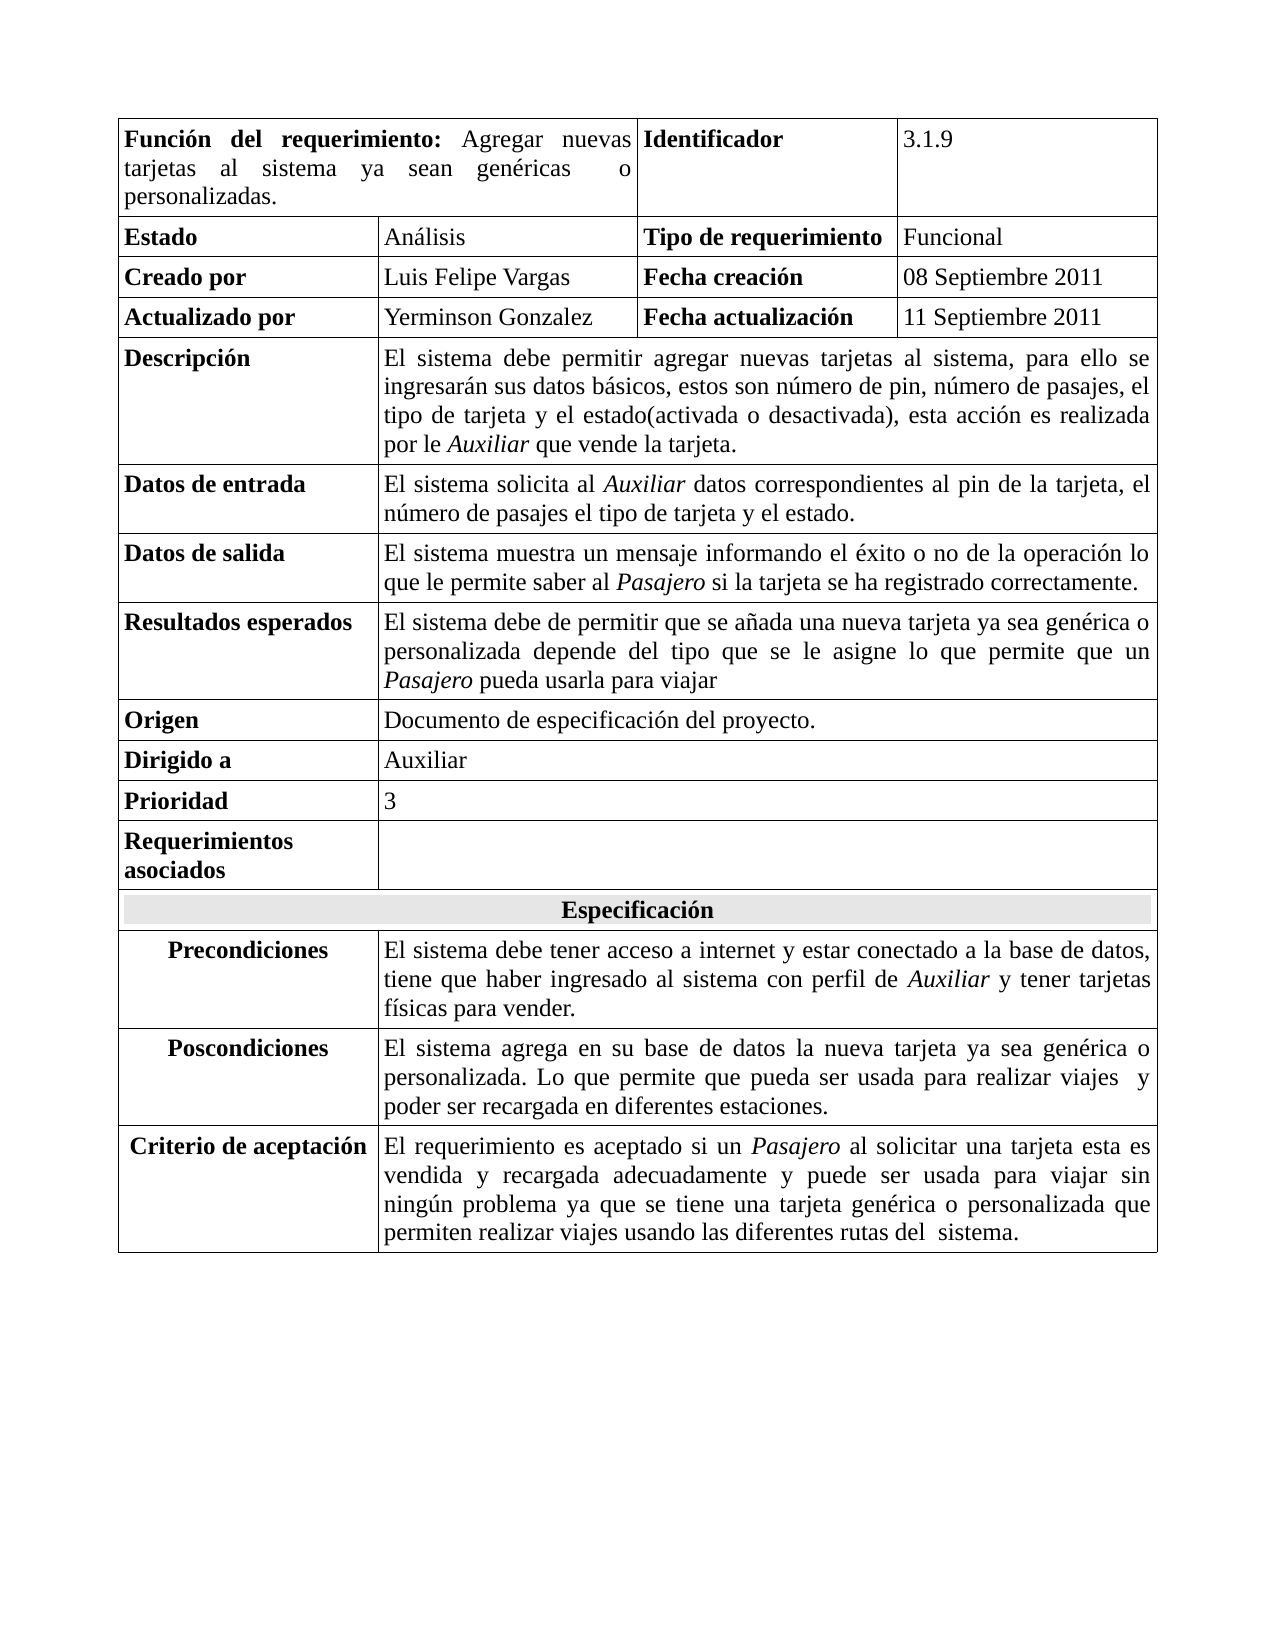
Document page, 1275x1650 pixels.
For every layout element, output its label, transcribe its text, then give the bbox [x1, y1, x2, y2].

table_header Función del requerimiento: Agregar nuevas tarjetas al sistema ya sean genéricas o personalizadas. [119, 119, 637, 216]
table_header 3.1.9 [898, 119, 1157, 216]
table_cell Creado por [119, 257, 378, 297]
table_cell Fecha actualización [638, 298, 897, 337]
table_cell Requerimientos asociados [119, 821, 378, 889]
table_cell Precondiciones [119, 931, 378, 1027]
table_cell Actualizado por [119, 298, 378, 337]
table_cell Luis Felipe Vargas [379, 257, 637, 297]
table_cell Especificación [119, 890, 1157, 930]
table_cell 3 [379, 781, 1157, 820]
table_cell Funcional [898, 217, 1157, 256]
table_cell Datos de entrada [119, 465, 378, 532]
table_cell Datos de salida [119, 534, 378, 602]
table_cell El sistema debe de permitir que se añada una nueva tarjeta ya sea genérica o personalizada depende del tipo que se le asigne lo que permite que un Pasajero pueda usarla para viajar [379, 603, 1157, 699]
table_cell Dirigido a [119, 741, 378, 780]
table_cell Resultados esperados [119, 603, 378, 699]
table_cell Auxiliar [379, 741, 1157, 780]
table_cell El sistema solicita al Auxiliar datos correspondientes al pin de la tarjeta, el número de pasajes el tipo de tarjeta y el estado. [379, 465, 1157, 532]
table_cell Origen [119, 700, 378, 740]
table_cell Estado [119, 217, 378, 256]
table_cell El sistema muestra un mensaje informando el éxito o no de la operación lo que le permite saber al Pasajero si la tarjeta se ha registrado correctamente. [379, 534, 1157, 602]
table_cell 08 Septiembre 2011 [898, 257, 1157, 297]
table_cell El requerimiento es aceptado si un Pasajero al solicitar una tarjeta esta es vendida y recargada adecuadamente y puede ser usada para viajar sin ningún problema ya que se tiene una tarjeta genérica o personalizada que permiten realizar viajes usando las diferentes rutas del sistema. [379, 1126, 1157, 1252]
table_cell Documento de especificación del proyecto. [379, 700, 1157, 740]
table_cell Fecha creación [638, 257, 897, 297]
table_cell Yerminson Gonzalez [379, 298, 637, 337]
table_cell Tipo de requerimiento [638, 217, 897, 256]
table_cell El sistema agrega en su base de datos la nueva tarjeta ya sea genérica o personalizada. Lo que permite que pueda ser usada para realizar viajes y poder ser recargada en diferentes estaciones. [379, 1029, 1157, 1125]
table_cell Análisis [379, 217, 637, 256]
table_cell El sistema debe permitir agregar nuevas tarjetas al sistema, para ello se ingresarán sus datos básicos, estos son número de pin, número de pasajes, el tipo de tarjeta y el estado(activada o desactivada), esta acción es realizada por le Auxiliar que vende la tarjeta. [379, 338, 1157, 463]
table_header Identificador [638, 119, 897, 216]
table_cell Poscondiciones [119, 1029, 378, 1125]
table_cell Prioridad [119, 781, 378, 820]
table_cell Criterio de aceptación [119, 1126, 378, 1252]
table_cell 11 Septiembre 2011 [898, 298, 1157, 337]
table_cell [379, 821, 1157, 889]
table_cell El sistema debe tener acceso a internet y estar conectado a la base de datos, tiene que haber ingresado al sistema con perfil de Auxiliar y tener tarjetas físicas para vender. [379, 931, 1157, 1027]
table_cell Descripción [119, 338, 378, 463]
